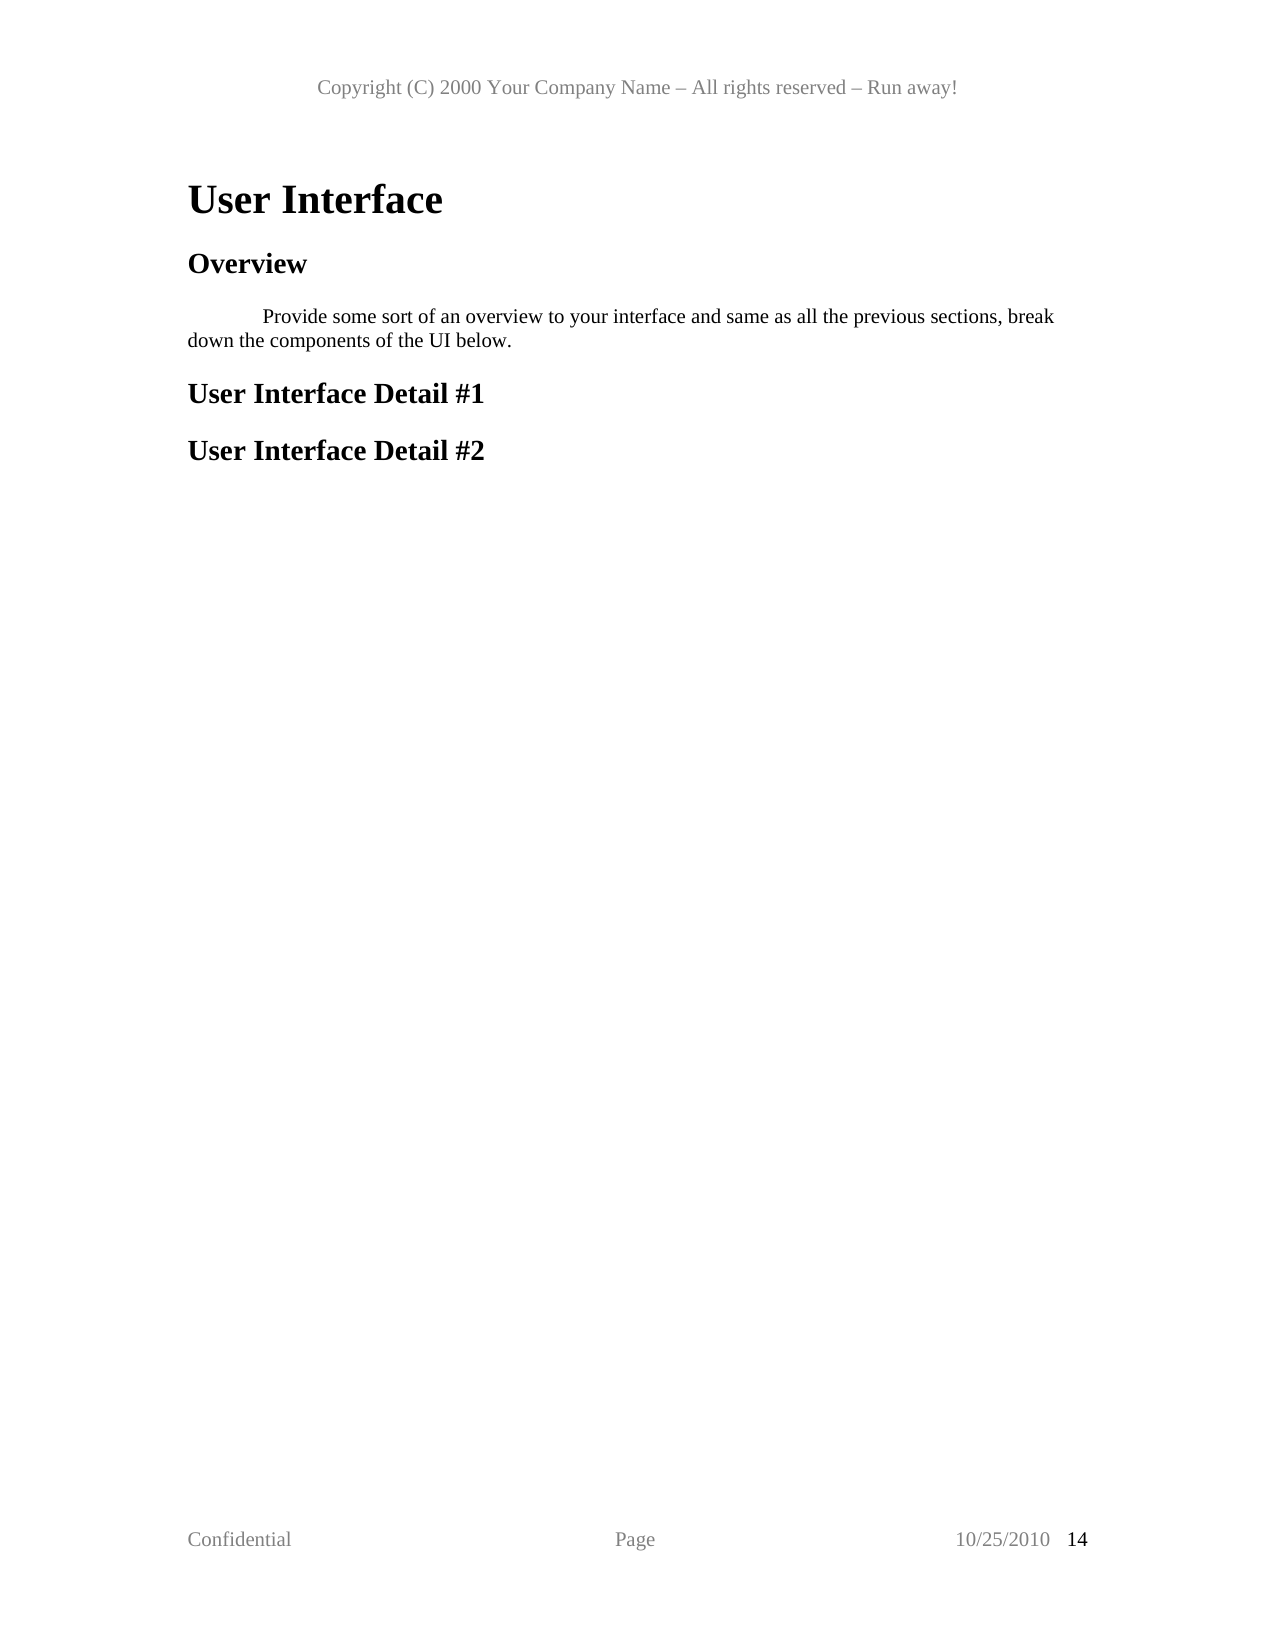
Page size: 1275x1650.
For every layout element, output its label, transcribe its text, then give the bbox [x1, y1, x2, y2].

subtitle User Interface [187, 174, 1087, 222]
text Provide some sort of an overview to your interface and same as all the previous sections, break down the components of the UI below. [187, 304, 1087, 352]
subtitle User Interface Detail #1 [187, 376, 1087, 409]
subtitle User Interface Detail #2 [187, 433, 1087, 467]
subtitle Overview [187, 246, 1087, 279]
